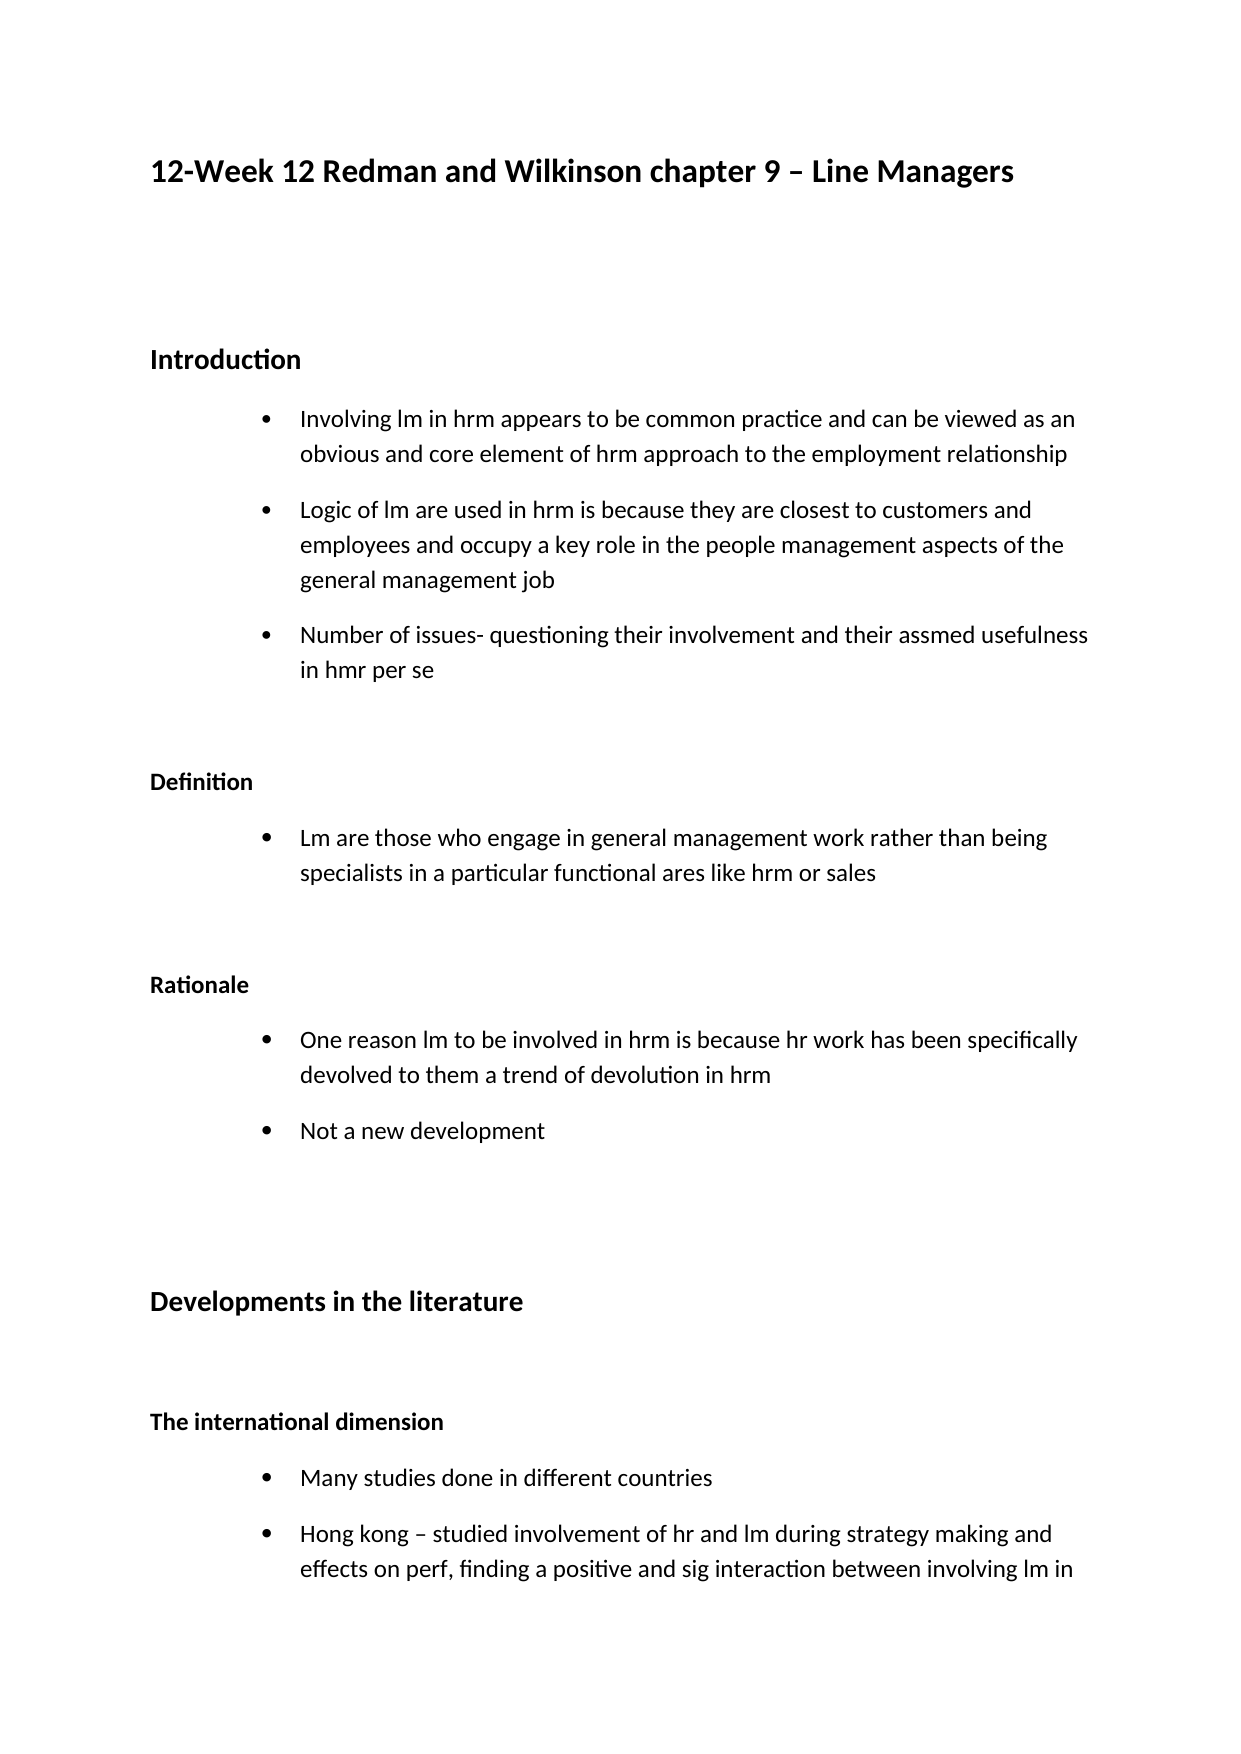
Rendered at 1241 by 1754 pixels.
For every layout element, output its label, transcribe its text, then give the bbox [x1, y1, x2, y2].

list Logic of lm are used in hrm is because they are closest to customers and employees and occupy a key role in the people management aspects of the general management job [262, 494, 1090, 594]
list Hong kong – studied involvement of hr and lm during strategy making and effects on perf, finding a positive and sig interaction between involving lm in [262, 1518, 1090, 1584]
text Definition [150, 766, 1090, 797]
list Number of issues- questioning their involvement and their assmed usefulness in hmr per se [262, 619, 1090, 685]
text Rationale [150, 969, 1090, 999]
text Developments in the literature [150, 1283, 1090, 1318]
list Not a new development [262, 1115, 1090, 1146]
text 12-Week 12 Redman and Wilkinson chapter 9 – Line Managers [150, 150, 1090, 191]
text Introduction [150, 341, 1090, 377]
list Lm are those who engage in general management work rather than being specialists in a particular functional ares like hrm or sales [262, 822, 1090, 888]
list One reason lm to be involved in hrm is because hr work has been specifically devolved to them a trend of devolution in hrm [262, 1024, 1090, 1090]
text The international dimension [150, 1406, 1090, 1437]
list Involving lm in hrm appears to be common practice and can be viewed as an obvious and core element of hrm approach to the employment relationship [262, 403, 1090, 468]
list Many studies done in different countries [262, 1462, 1090, 1493]
